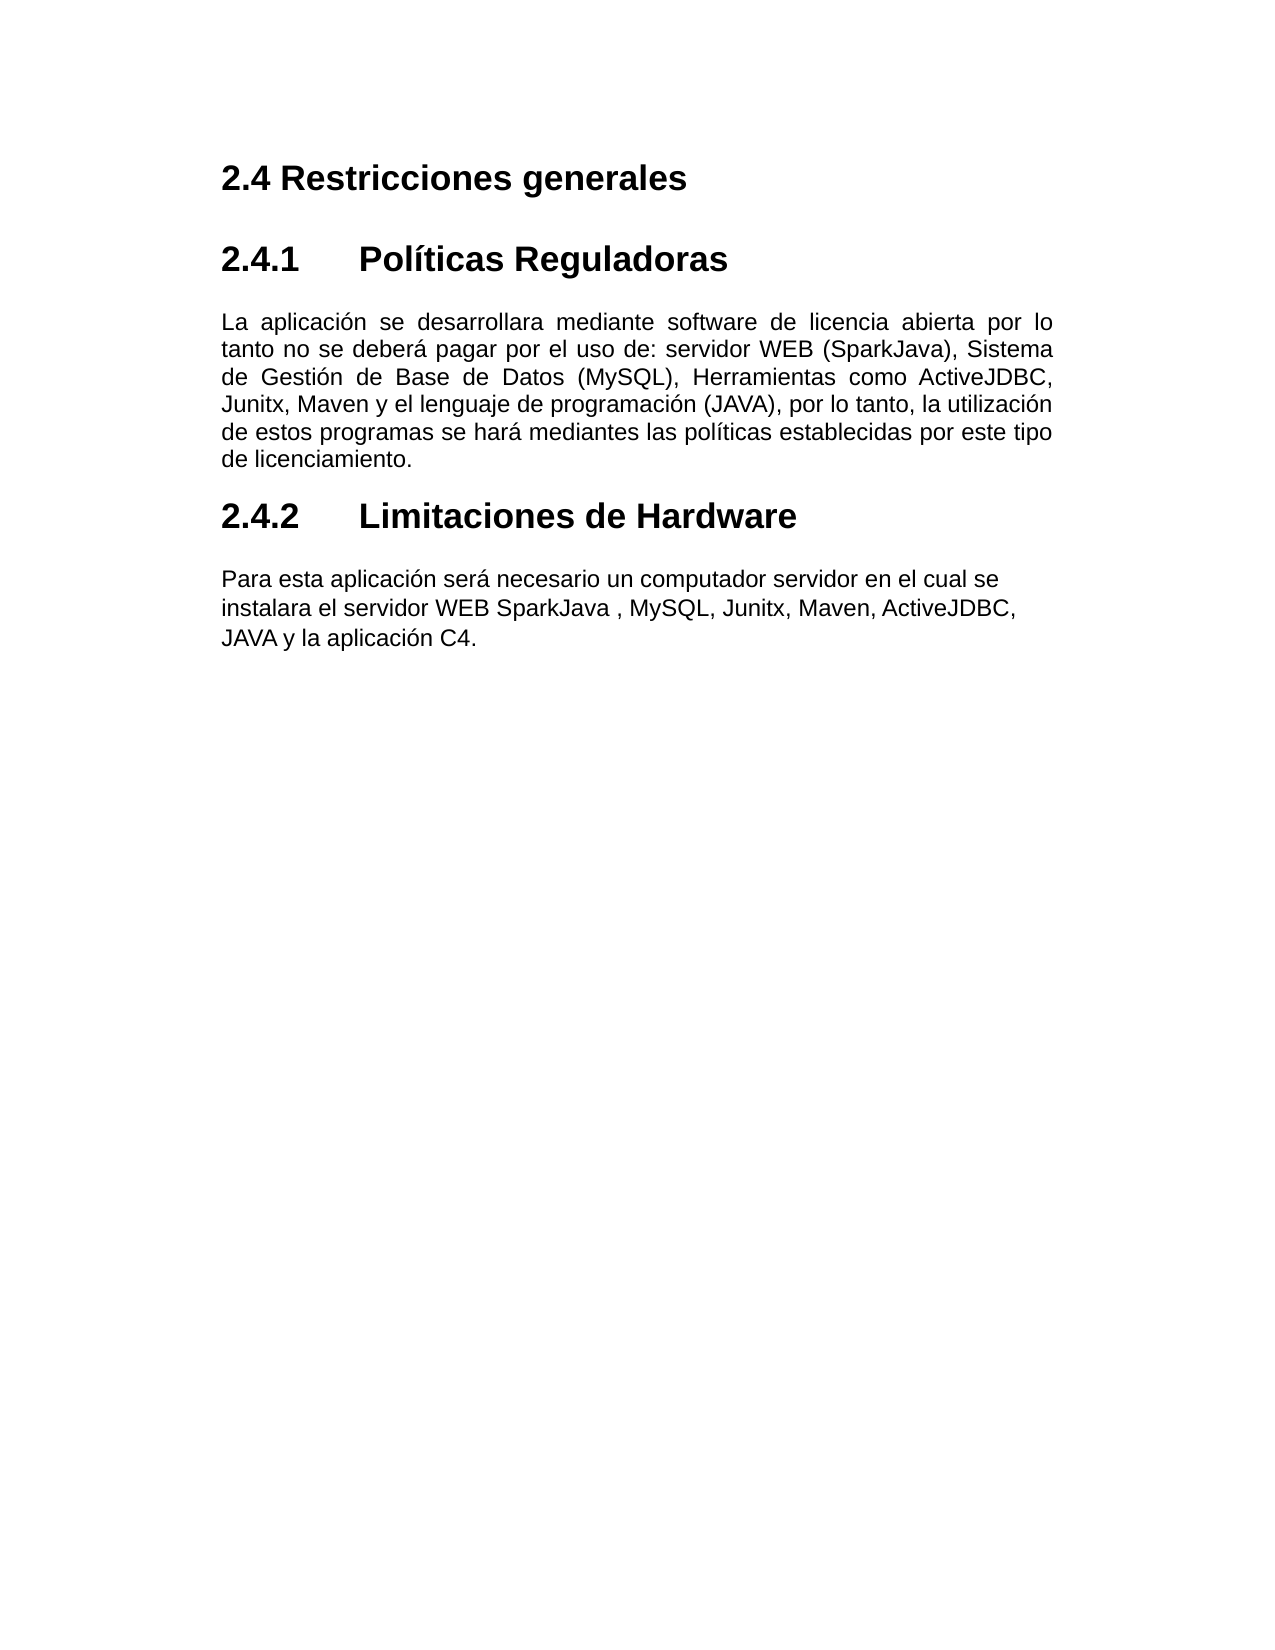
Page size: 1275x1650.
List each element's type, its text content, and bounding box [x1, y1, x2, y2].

list Políticas Reguladoras [221, 238, 1054, 279]
text La aplicación se desarrollara mediante software de licencia abierta por lo tanto no se deberá pagar por el uso de: servidor WEB (SparkJava), Sistema de Gestión de Base de Datos (MySQL), Herramientas como ActiveJDBC, Junitx, Maven y el lenguaje de programación (JAVA), por lo tanto, la utilización de estos programas se hará mediantes las políticas establecidas por este tipo de licenciamiento. [221, 307, 1054, 473]
text 2.4 Restricciones generales [221, 157, 1054, 198]
list Limitaciones de Hardware [221, 495, 1054, 536]
text Para esta aplicación será necesario un computador servidor en el cual se instalara el servidor WEB SparkJava , MySQL, Junitx, Maven, ActiveJDBC, JAVA y la aplicación C4. [221, 565, 1052, 651]
